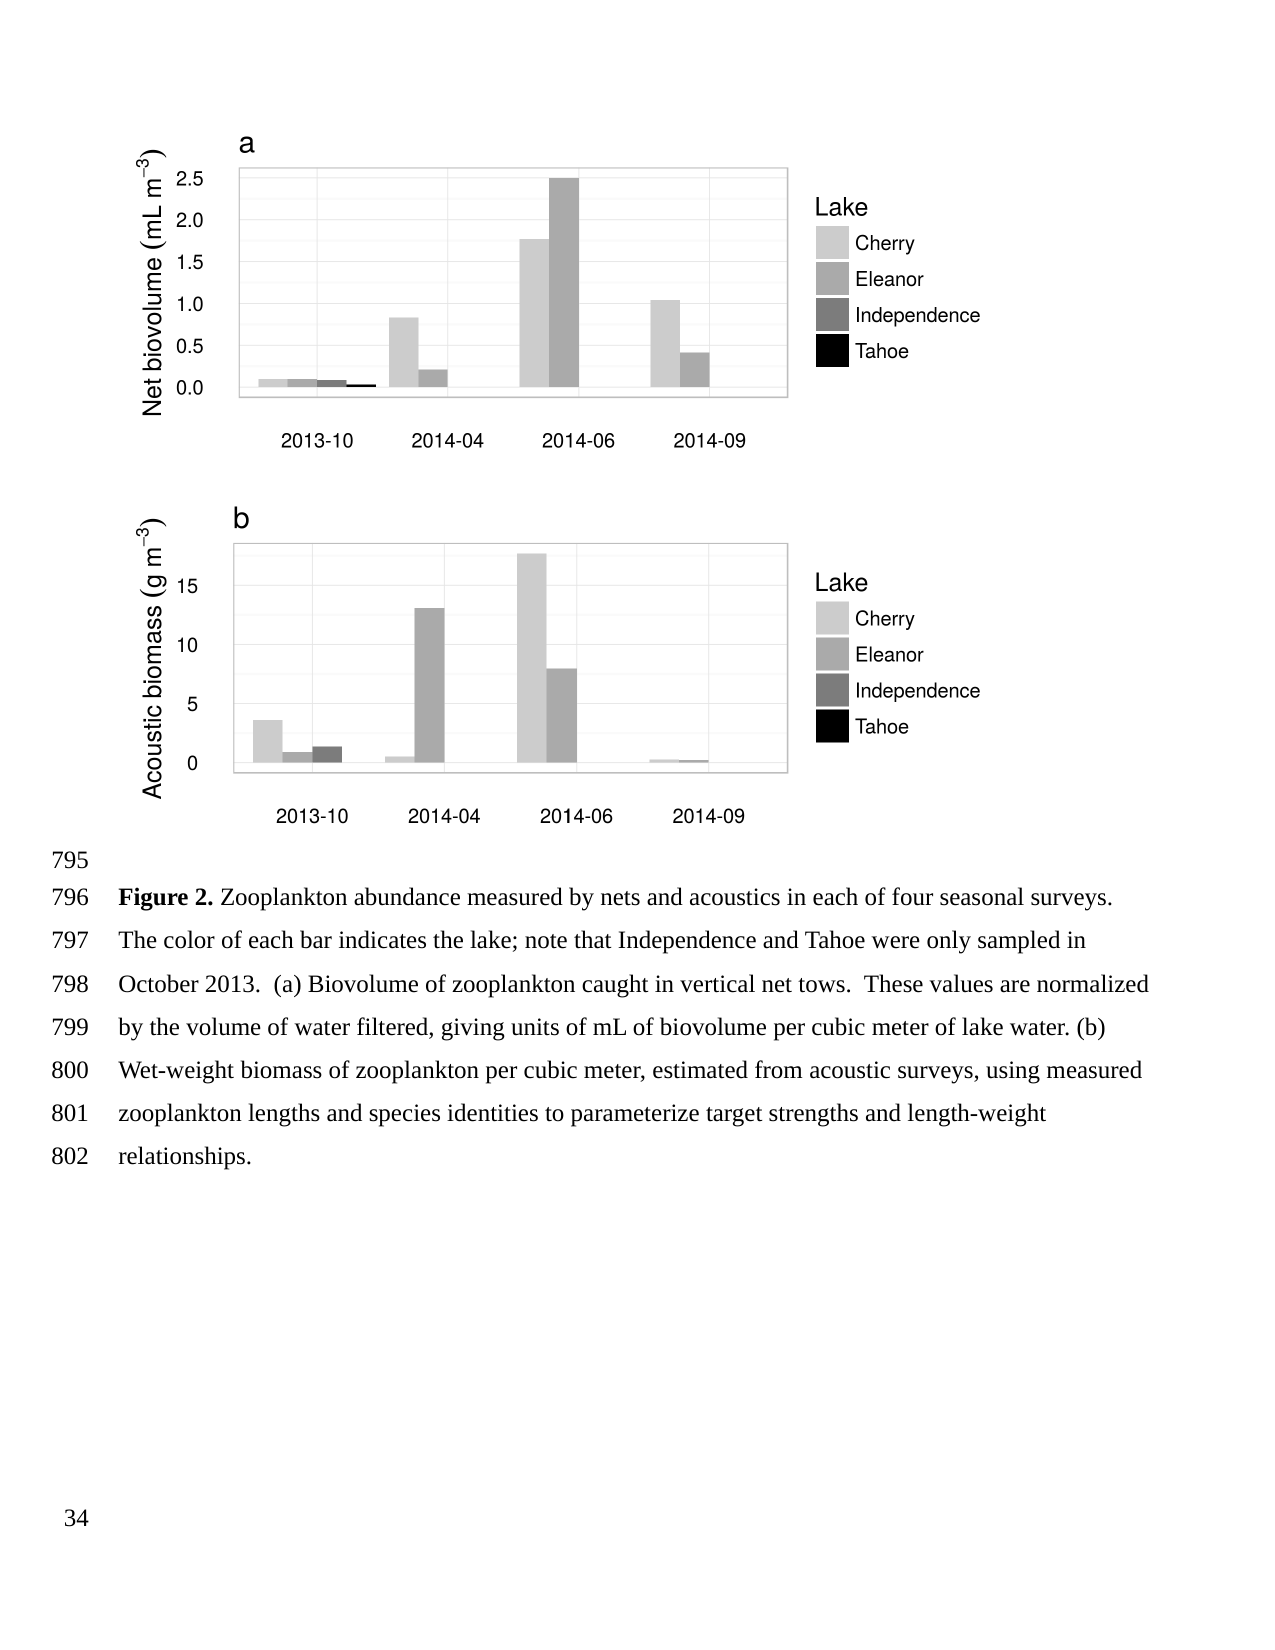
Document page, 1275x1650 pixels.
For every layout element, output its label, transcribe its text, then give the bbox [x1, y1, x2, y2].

picture [118, 118, 1019, 869]
text Figure 2. Zooplankton abundance measured by nets and acoustics in each of four seasonal surveys. The color of each bar indicates the lake; note that Independence and Tahoe were only sampled in October 2013. (a) Biovolume of zooplankton caught in vertical net tows. These values are normalized by the volume of water filtered, giving units of mL of biovolume per cubic meter of lake water. (b) Wet-weight biomass of zooplankton per cubic meter, estimated from acoustic surveys, using measured zooplankton lengths and species identities to parameterize target strengths and length-weight relationships. [118, 882, 1157, 1170]
